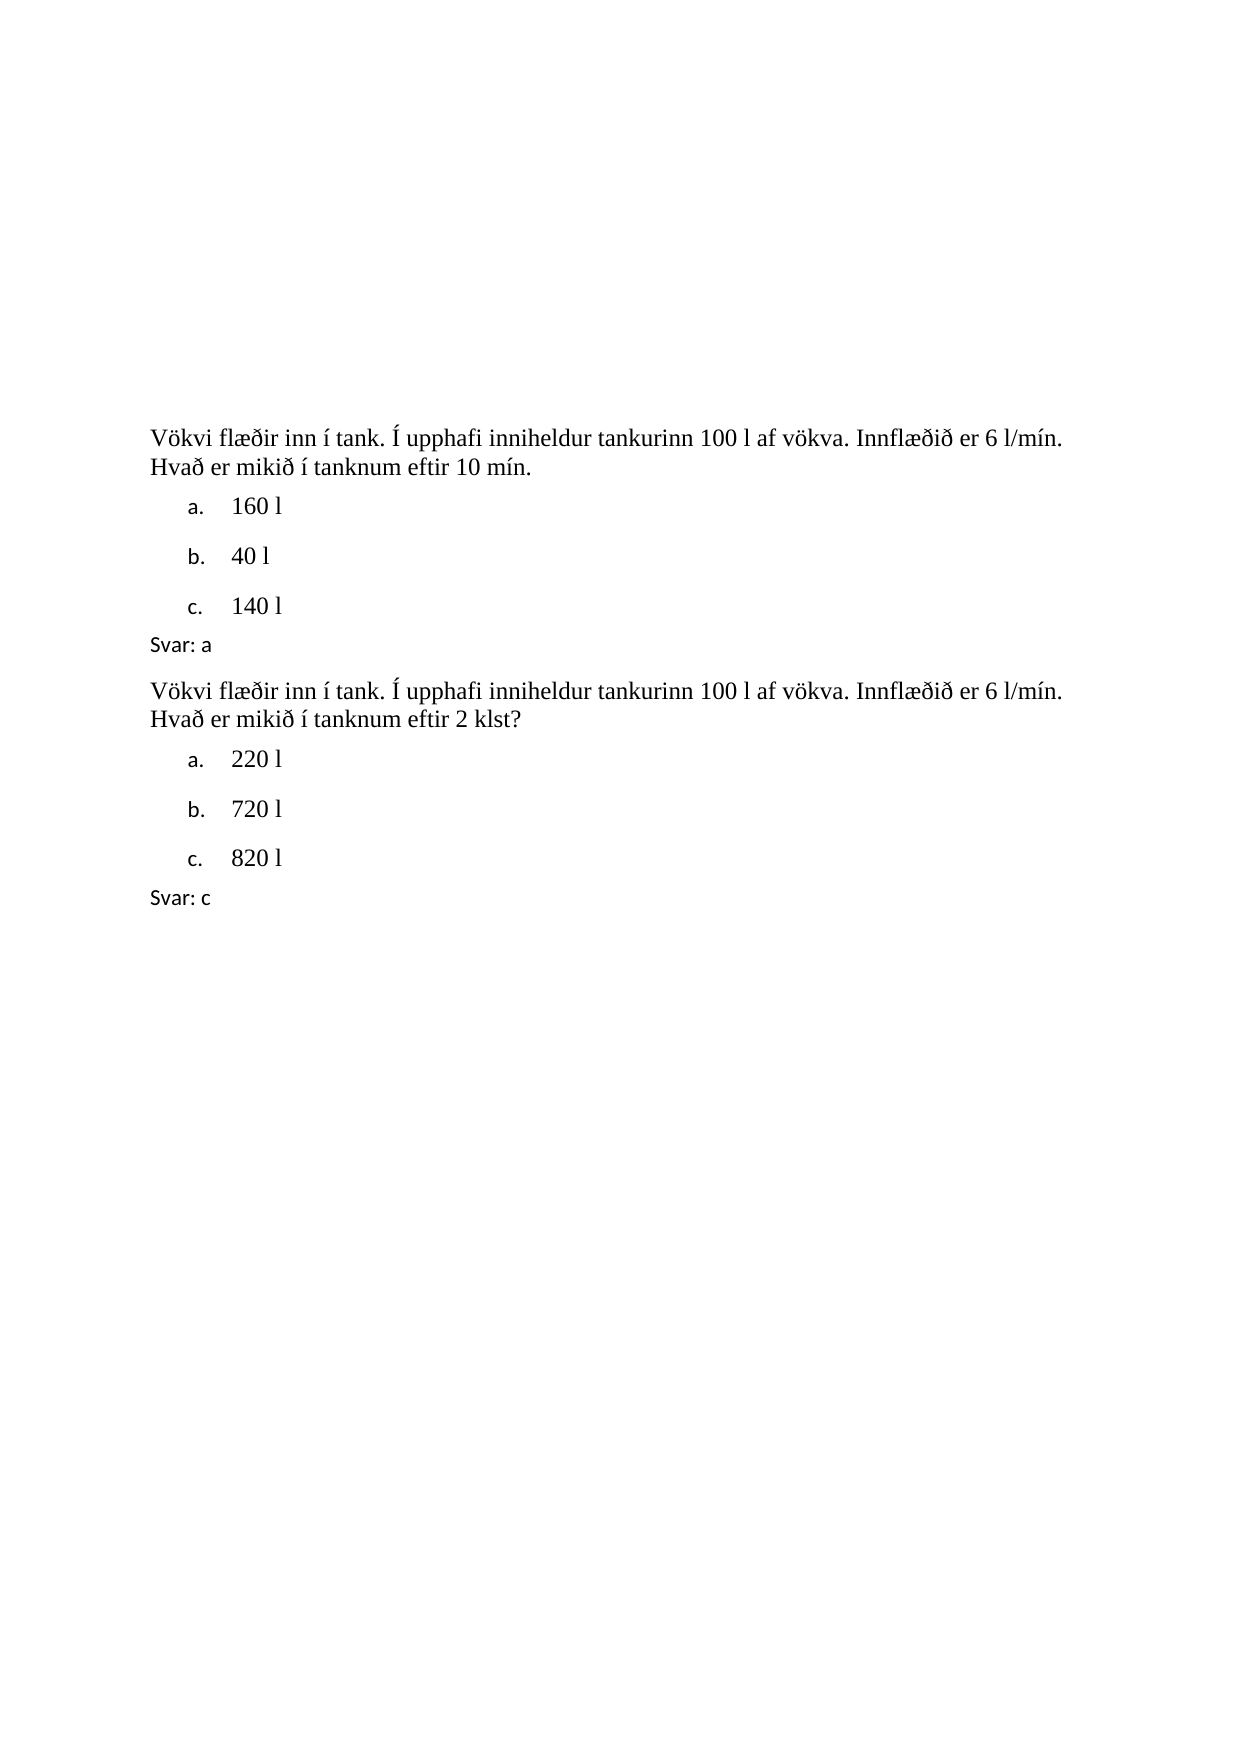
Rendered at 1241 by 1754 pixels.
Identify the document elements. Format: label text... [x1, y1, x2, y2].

list 720 l [187, 794, 1090, 823]
text Vökvi flæðir inn í tank. Í upphafi inniheldur tankurinn 100 l af vökva. Innflæðið er 6 l/mín. Hvað er mikið í tanknum eftir 2 klst? [150, 676, 1090, 733]
list 160 l [187, 491, 1090, 520]
text Svar: c [150, 883, 1090, 911]
list 820 l [187, 843, 1090, 873]
text Svar: a [150, 630, 1090, 658]
list 140 l [187, 591, 1090, 620]
list 40 l [187, 541, 1090, 570]
list 220 l [187, 744, 1090, 773]
text Vökvi flæðir inn í tank. Í upphafi inniheldur tankurinn 100 l af vökva. Innflæðið er 6 l/mín. Hvað er mikið í tanknum eftir 10 mín. [150, 423, 1090, 481]
